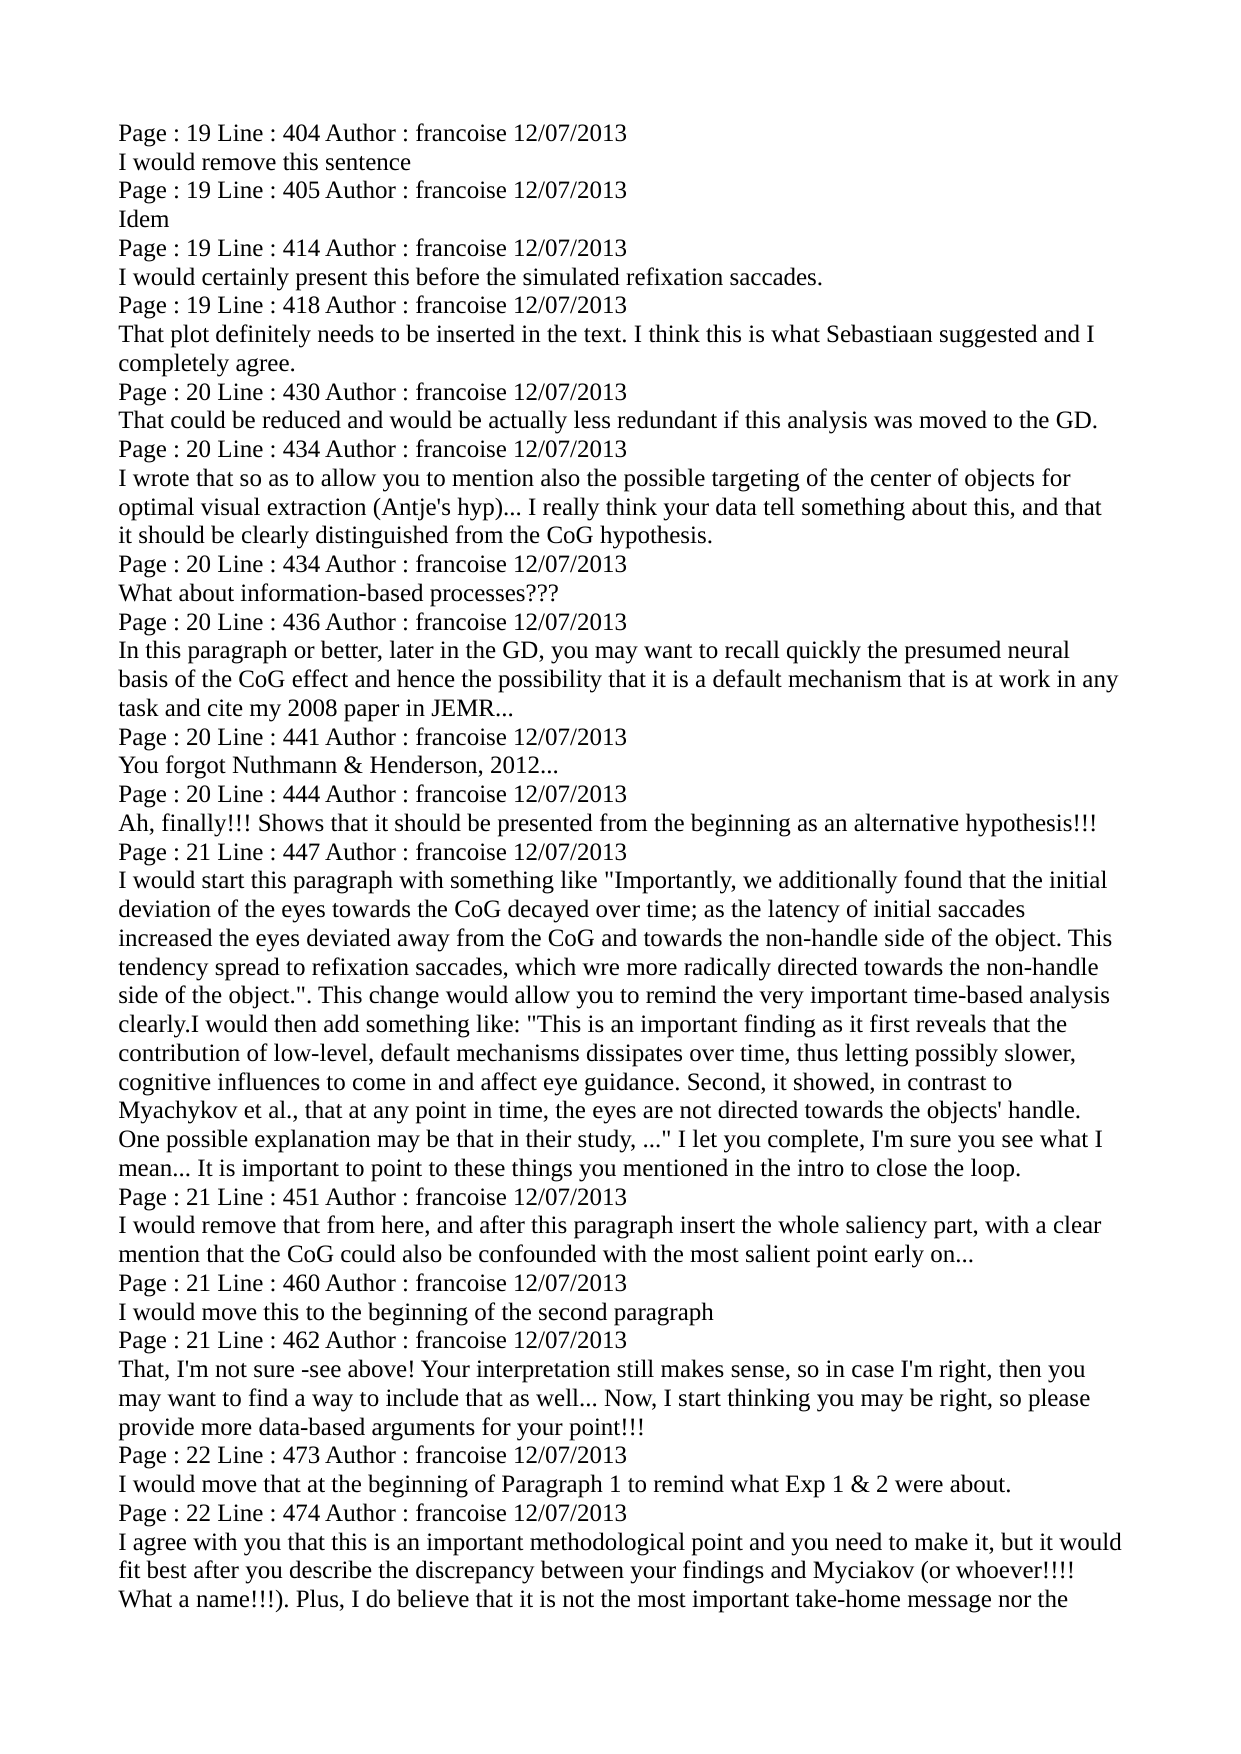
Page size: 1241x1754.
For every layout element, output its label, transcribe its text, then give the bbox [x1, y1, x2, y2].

text completely agree. [118, 348, 1122, 377]
text fit best after you describe the discrepancy between your findings and Myciakov (or whoever!!!! [118, 1556, 1122, 1584]
text Page : 20 Line : 434 Author : francoise 12/07/2013 [118, 549, 1122, 578]
text I would remove that from here, and after this paragraph insert the whole saliency part, with a clear [118, 1211, 1122, 1239]
text Page : 20 Line : 434 Author : francoise 12/07/2013 [118, 434, 1122, 463]
text it should be clearly distinguished from the CoG hypothesis. [118, 521, 1122, 549]
text You forgot Nuthmann & Henderson, 2012... [118, 751, 1122, 779]
text In this paragraph or better, later in the GD, you may want to recall quickly the presumed neural [118, 636, 1122, 664]
text Page : 19 Line : 404 Author : francoise 12/07/2013 [118, 118, 1122, 147]
text tendency spread to refixation saccades, which wre more radically directed towards the non-handle [118, 952, 1122, 981]
text I would move this to the beginning of the second paragraph [118, 1297, 1122, 1326]
text Page : 20 Line : 436 Author : francoise 12/07/2013 [118, 607, 1122, 636]
text That could be reduced and would be actually less redundant if this analysis was moved to the GD. [118, 406, 1122, 434]
text optimal visual extraction (Antje's hyp)... I really think your data tell something about this, and that [118, 492, 1122, 521]
text Page : 21 Line : 447 Author : francoise 12/07/2013 [118, 837, 1122, 866]
text contribution of low-level, default mechanisms dissipates over time, thus letting possibly slower, [118, 1038, 1122, 1067]
text Page : 20 Line : 441 Author : francoise 12/07/2013 [118, 722, 1122, 751]
text What a name!!!). Plus, I do believe that it is not the most important take-home message nor the [118, 1584, 1122, 1613]
text I would remove this sentence [118, 147, 1122, 176]
text I would certainly present this before the simulated refixation saccades. [118, 262, 1122, 291]
text Page : 20 Line : 430 Author : francoise 12/07/2013 [118, 377, 1122, 406]
text One possible explanation may be that in their study, ..." I let you complete, I'm sure you see what I [118, 1124, 1122, 1153]
text Page : 19 Line : 414 Author : francoise 12/07/2013 [118, 233, 1122, 262]
text I would start this paragraph with something like "Importantly, we additionally found that the initial [118, 866, 1122, 894]
text may want to find a way to include that as well... Now, I start thinking you may be right, so please [118, 1383, 1122, 1412]
text Page : 21 Line : 462 Author : francoise 12/07/2013 [118, 1326, 1122, 1354]
text Page : 21 Line : 460 Author : francoise 12/07/2013 [118, 1268, 1122, 1297]
text mention that the CoG could also be confounded with the most salient point early on... [118, 1239, 1122, 1268]
text That plot definitely needs to be inserted in the text. I think this is what Sebastiaan suggested and I [118, 319, 1122, 348]
text I would move that at the beginning of Paragraph 1 to remind what Exp 1 & 2 were about. [118, 1469, 1122, 1498]
text basis of the CoG effect and hence the possibility that it is a default mechanism that is at work in any [118, 664, 1122, 693]
text Page : 19 Line : 418 Author : francoise 12/07/2013 [118, 291, 1122, 319]
text Page : 22 Line : 473 Author : francoise 12/07/2013 [118, 1441, 1122, 1469]
text Page : 19 Line : 405 Author : francoise 12/07/2013 [118, 176, 1122, 204]
text What about information-based processes??? [118, 578, 1122, 607]
text cognitive influences to come in and affect eye guidance. Second, it showed, in contrast to [118, 1067, 1122, 1096]
text task and cite my 2008 paper in JEMR... [118, 693, 1122, 722]
text Page : 20 Line : 444 Author : francoise 12/07/2013 [118, 779, 1122, 808]
text Myachykov et al., that at any point in time, the eyes are not directed towards the objects' handle. [118, 1096, 1122, 1124]
text Idem [118, 204, 1122, 233]
text clearly.I would then add something like: "This is an important finding as it first reveals that the [118, 1009, 1122, 1038]
text side of the object.". This change would allow you to remind the very important time-based analysis [118, 981, 1122, 1009]
text Page : 21 Line : 451 Author : francoise 12/07/2013 [118, 1182, 1122, 1211]
text I wrote that so as to allow you to mention also the possible targeting of the center of objects for [118, 463, 1122, 492]
text increased the eyes deviated away from the CoG and towards the non-handle side of the object. This [118, 923, 1122, 952]
text I agree with you that this is an important methodological point and you need to make it, but it would [118, 1527, 1122, 1556]
text mean... It is important to point to these things you mentioned in the intro to close the loop. [118, 1153, 1122, 1182]
text Ah, finally!!! Shows that it should be presented from the beginning as an alternative hypothesis!!! [118, 808, 1122, 837]
text That, I'm not sure -see above! Your interpretation still makes sense, so in case I'm right, then you [118, 1354, 1122, 1383]
text Page : 22 Line : 474 Author : francoise 12/07/2013 [118, 1498, 1122, 1527]
text provide more data-based arguments for your point!!! [118, 1412, 1122, 1441]
text deviation of the eyes towards the CoG decayed over time; as the latency of initial saccades [118, 894, 1122, 923]
